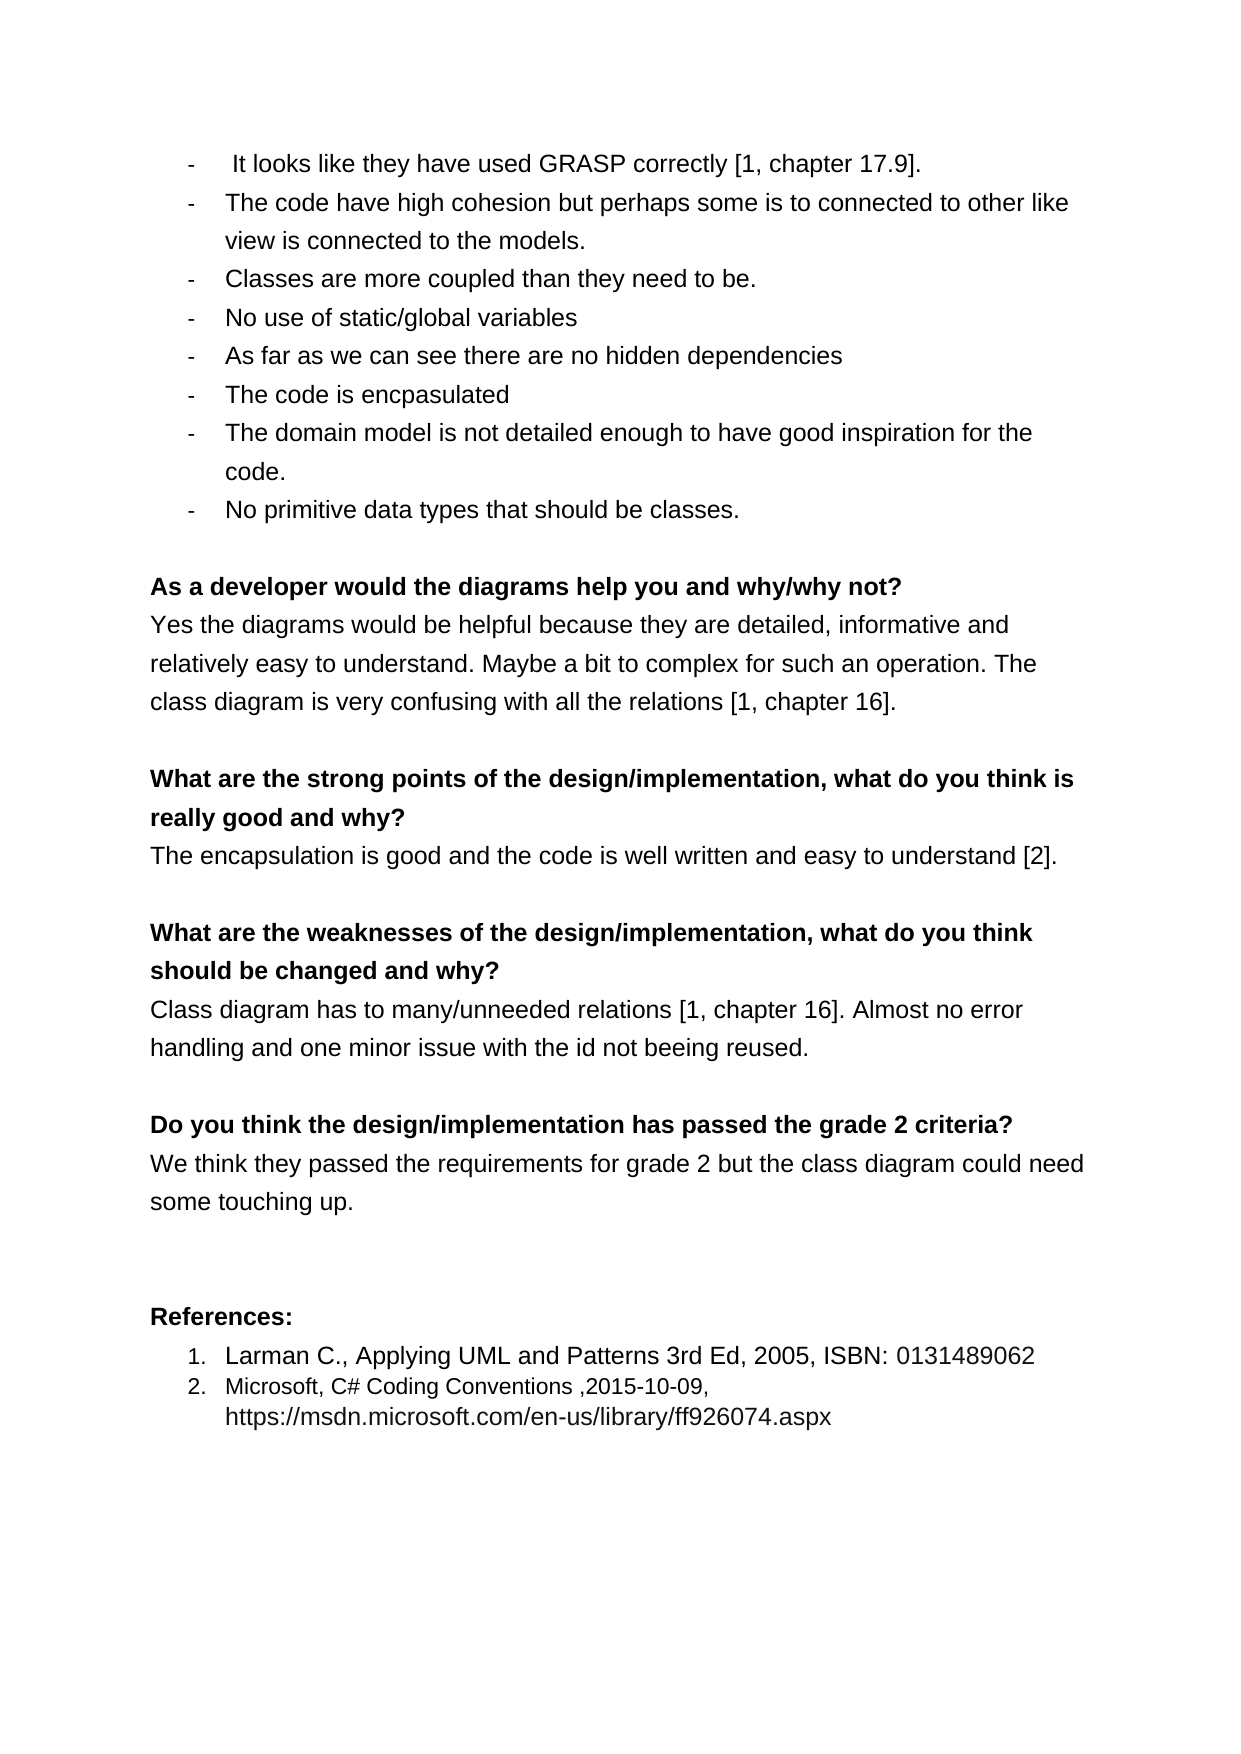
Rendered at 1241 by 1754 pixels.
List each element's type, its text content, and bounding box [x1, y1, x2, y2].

list Microsoft, C# Coding Conventions ,2015-10-09, [187, 1374, 1091, 1399]
list The code have high cohesion but perhaps some is to connected to other like view is connected to the models. [187, 188, 1091, 255]
list No primitive data types that should be classes. [187, 496, 1091, 524]
list Classes are more coupled than they need to be. [187, 265, 1091, 293]
text The encapsulation is good and the code is well written and easy to understand [2]. [150, 842, 1091, 870]
list As far as we can see there are no hidden dependencies [187, 342, 1091, 370]
text Yes the diagrams would be helpful because they are detailed, informative and relatively easy to understand. Maybe a bit to complex for such an operation. The class diagram is very confusing with all the relations [1, chapter 16]. [150, 611, 1091, 716]
text As a developer would the diagrams help you and why/why not? [150, 573, 1091, 601]
text References: [150, 1303, 1091, 1331]
text What are the strong points of the design/implementation, what do you think is really good and why? [150, 765, 1091, 831]
text Do you think the design/implementation has passed the grade 2 criteria? [150, 1111, 1091, 1139]
list The code is encpasulated [187, 381, 1091, 408]
text Class diagram has to many/unneeded relations [1, chapter 16]. Almost no error handling and one minor issue with the id not beeing reused. [150, 996, 1091, 1062]
list The domain model is not detailed enough to have good inspiration for the code. [187, 419, 1091, 485]
list No use of static/global variables [187, 304, 1091, 332]
text https://msdn.microsoft.com/en-us/library/ff926074.aspx [150, 1403, 1091, 1431]
text What are the weaknesses of the design/implementation, what do you think should be changed and why? [150, 919, 1091, 985]
list Larman C., Applying UML and Patterns 3rd Ed, 2005, ISBN: 0131489062 [187, 1342, 1091, 1369]
list It looks like they have used GRASP correctly [1, chapter 17.9]. [187, 150, 1091, 178]
text We think they passed the requirements for grade 2 but the class diagram could need some touching up. [150, 1149, 1091, 1216]
